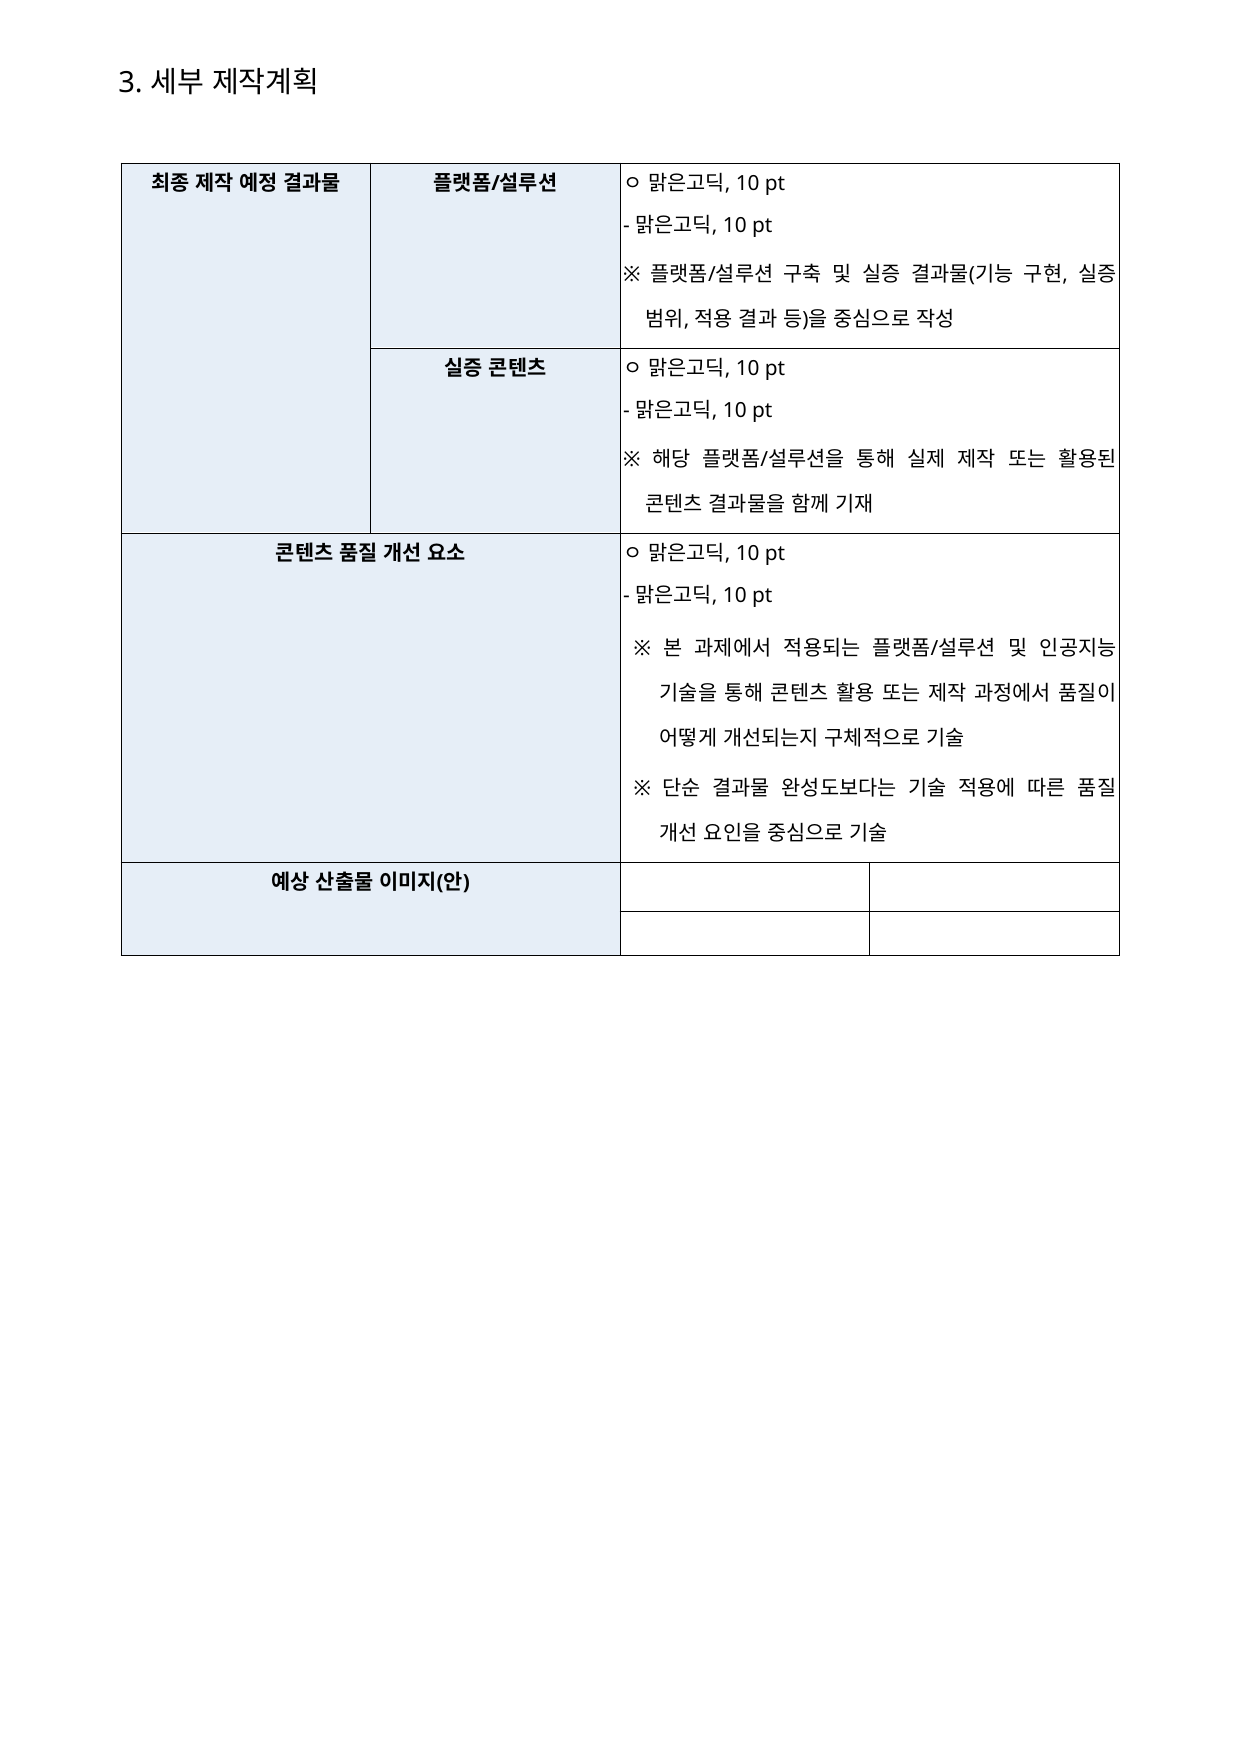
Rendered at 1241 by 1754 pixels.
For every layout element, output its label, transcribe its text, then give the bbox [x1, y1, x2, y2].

table_cell [870, 912, 1119, 955]
table_cell 실증 콘텐츠 [371, 349, 620, 532]
table_cell [621, 863, 869, 911]
table_cell [870, 863, 1119, 911]
table_cell 예상 산출물 이미지(안) [122, 863, 620, 955]
table_cell 콘텐츠 품질 개선 요소 [122, 534, 620, 862]
table_header 플랫폼/설루션 [371, 164, 620, 347]
text 3. 세부 제작계획 [118, 59, 1122, 101]
table_cell ㅇ 맑은고딕, 10 pt - 맑은고딕, 10 pt ※ 해당 플랫폼/설루션을 통해 실제 제작 또는 활용된 콘텐츠 결과물을 함께 기재 [621, 349, 1119, 532]
table_cell [621, 912, 869, 955]
table_header ㅇ 맑은고딕, 10 pt - 맑은고딕, 10 pt ※ 플랫폼/설루션 구축 및 실증 결과물(기능 구현, 실증 범위, 적용 결과 등)을 중심으로 작성 [621, 164, 1119, 347]
table_cell ㅇ 맑은고딕, 10 pt - 맑은고딕, 10 pt ※ 본 과제에서 적용되는 플랫폼/설루션 및 인공지능 기술을 통해 콘텐츠 활용 또는 제작 과정에서 품질이 어떻게 개선되는지 구체적으로 기술 ※ 단순 결과물 완성도보다는 기술 적용에 따른 품질 개선 요인을 중심으로 기술 [621, 534, 1119, 862]
table_header 최종 제작 예정 결과물 [122, 164, 370, 532]
